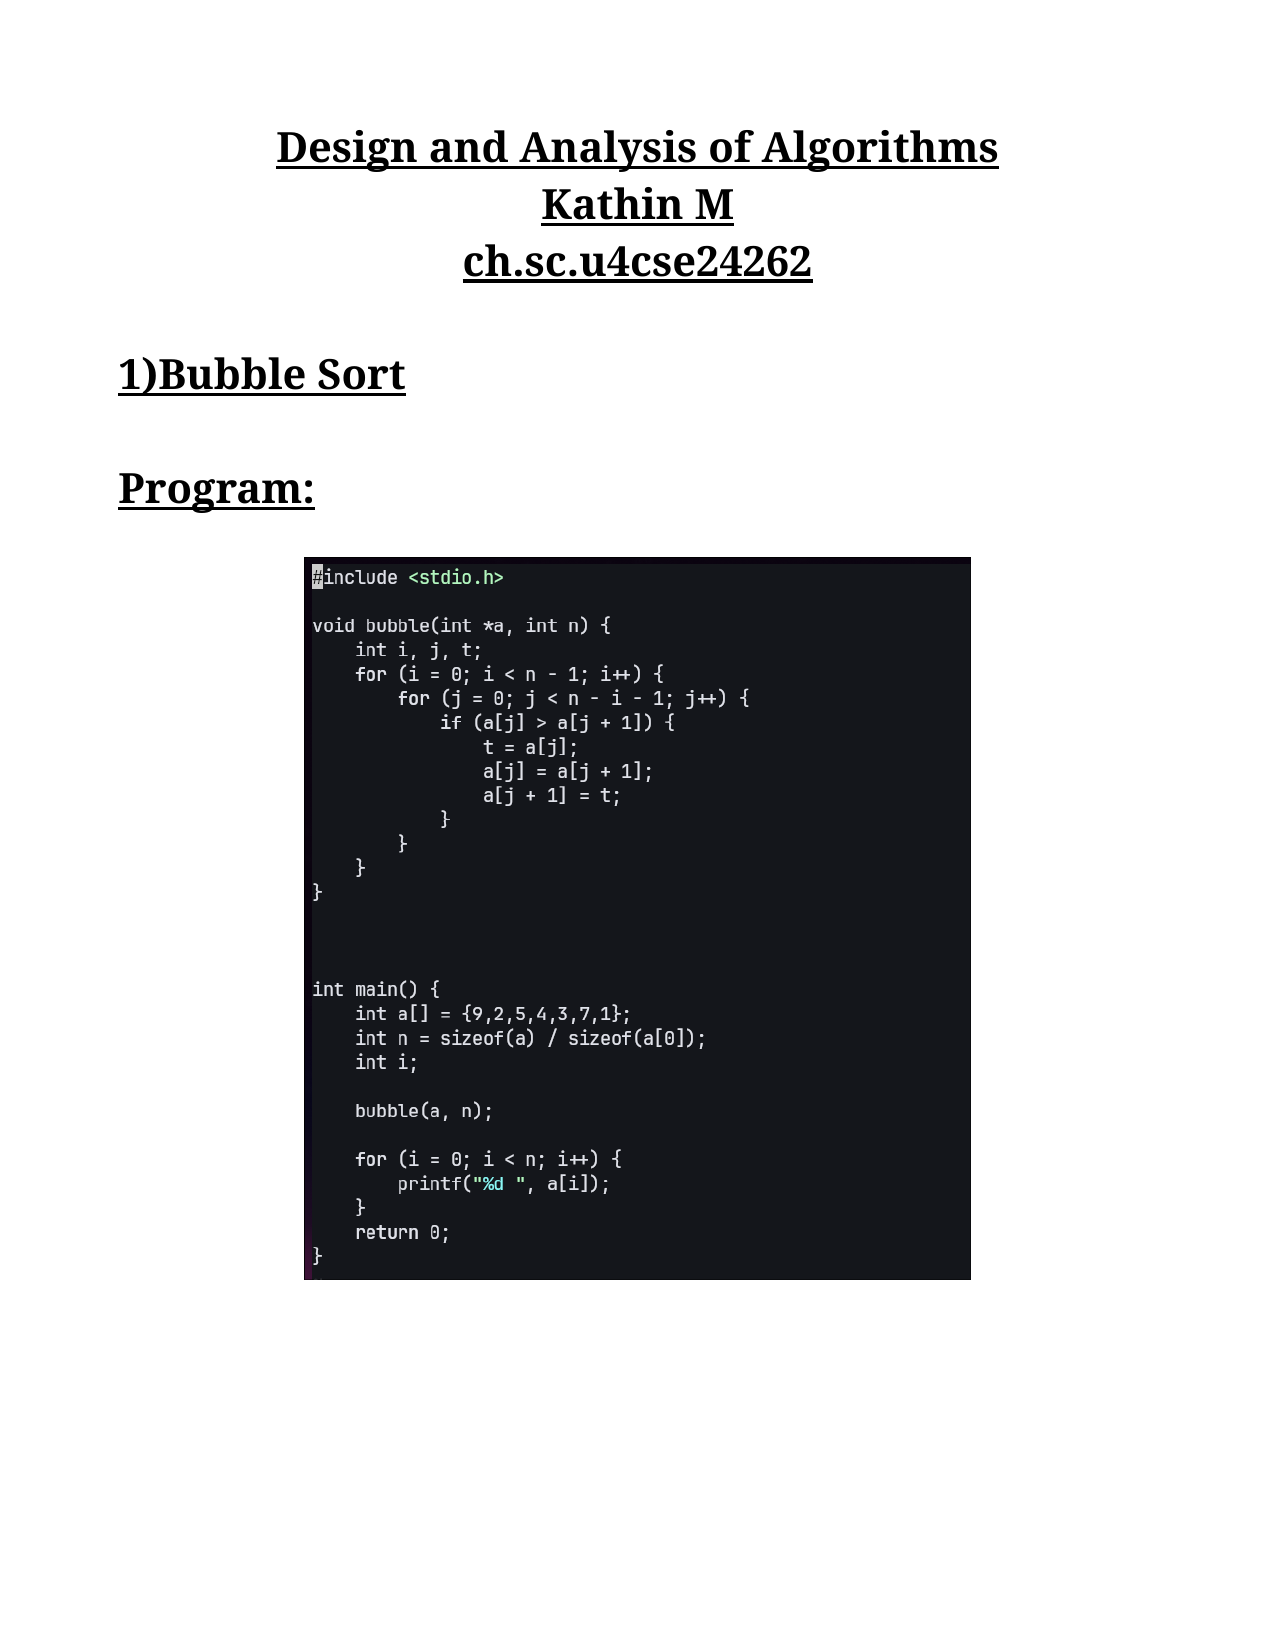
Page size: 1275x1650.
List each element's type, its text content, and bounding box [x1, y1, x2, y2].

text Kathin M [118, 175, 1157, 232]
picture [304, 557, 971, 1280]
text Design and Analysis of Algorithms [118, 118, 1157, 175]
text Program: [118, 459, 1157, 516]
text ch.sc.u4cse24262 [118, 232, 1157, 288]
text 1)Bubble Sort [118, 345, 1157, 402]
